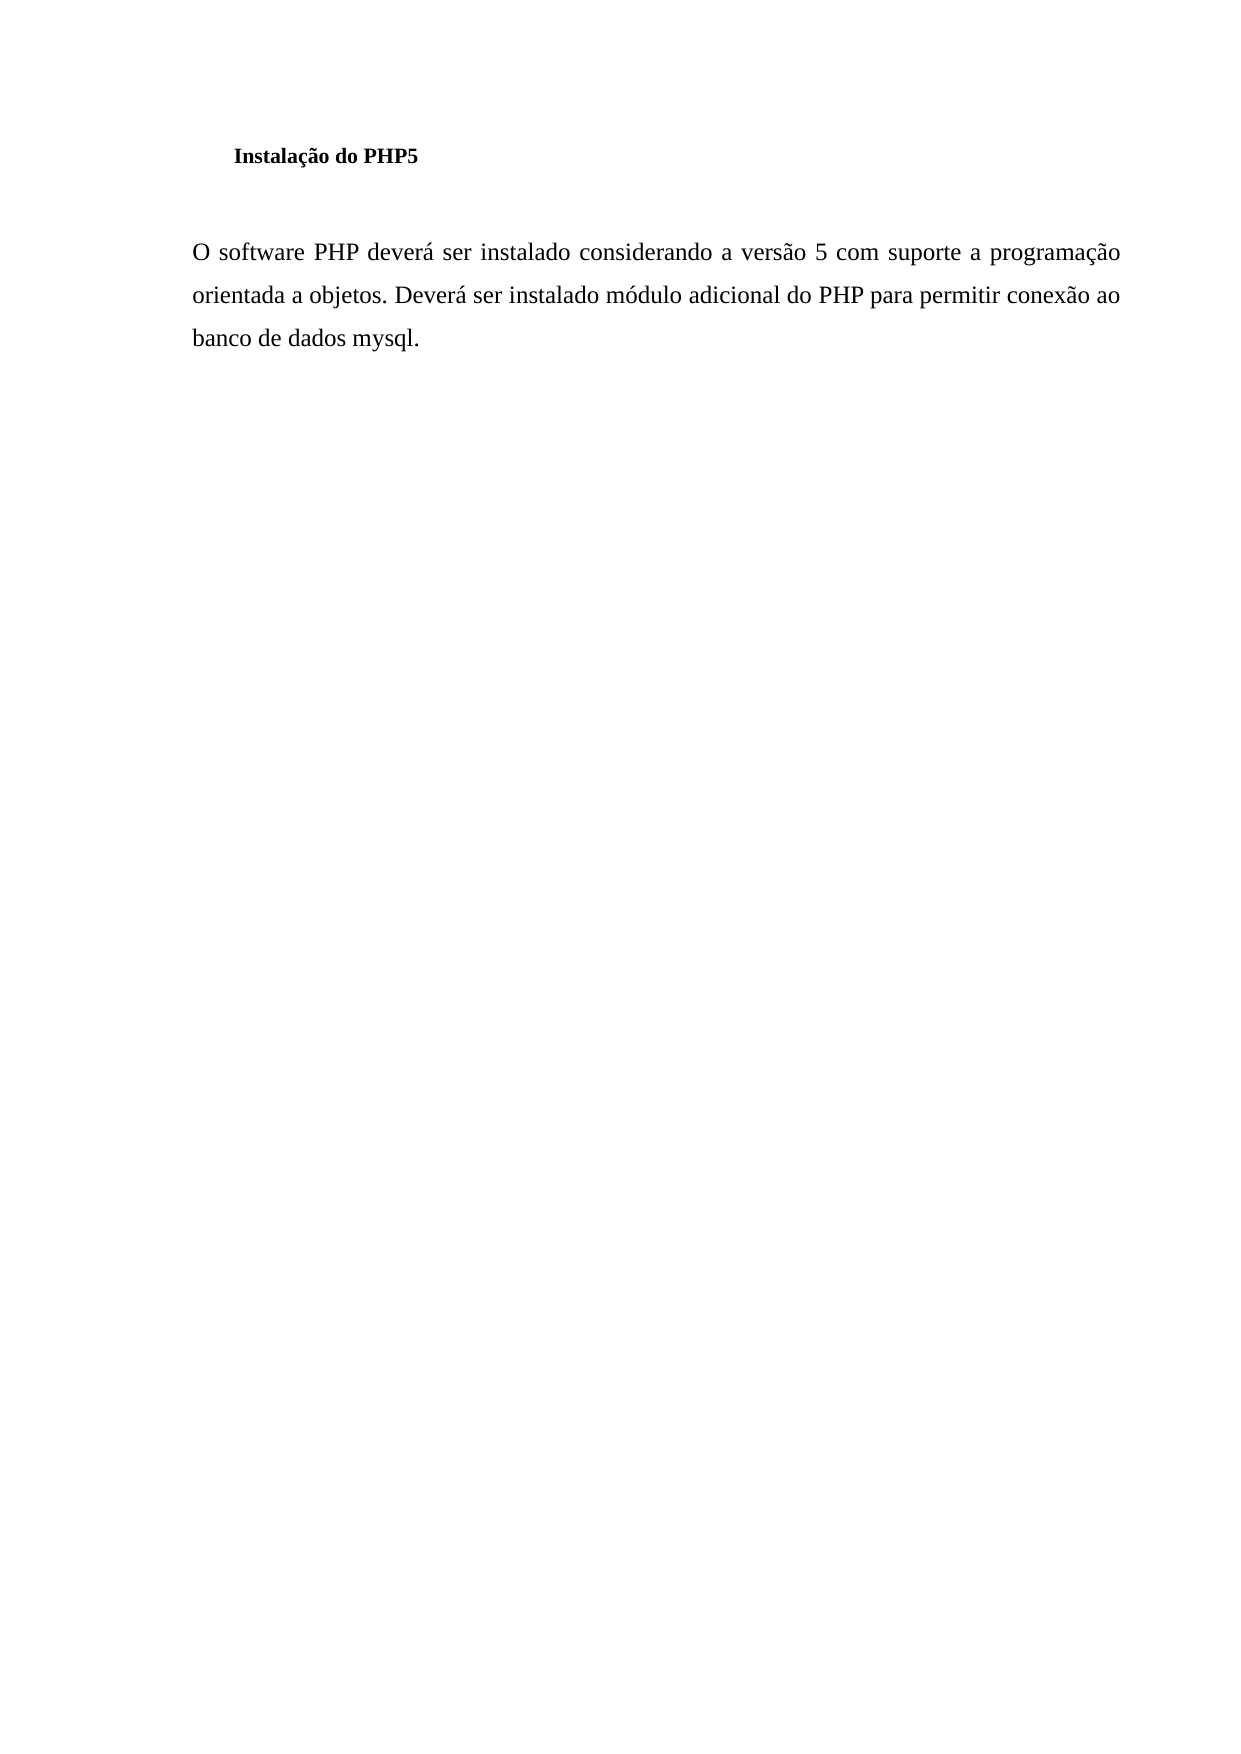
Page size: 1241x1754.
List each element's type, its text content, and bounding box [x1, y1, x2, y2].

subtitle Instalação do PHP5 [233, 143, 1122, 168]
text O software PHP deverá ser instalado considerando a versão 5 com suporte a programação orientada a objetos. Deverá ser instalado módulo adicional do PHP para permitir conexão ao banco de dados mysql. [192, 237, 1122, 352]
